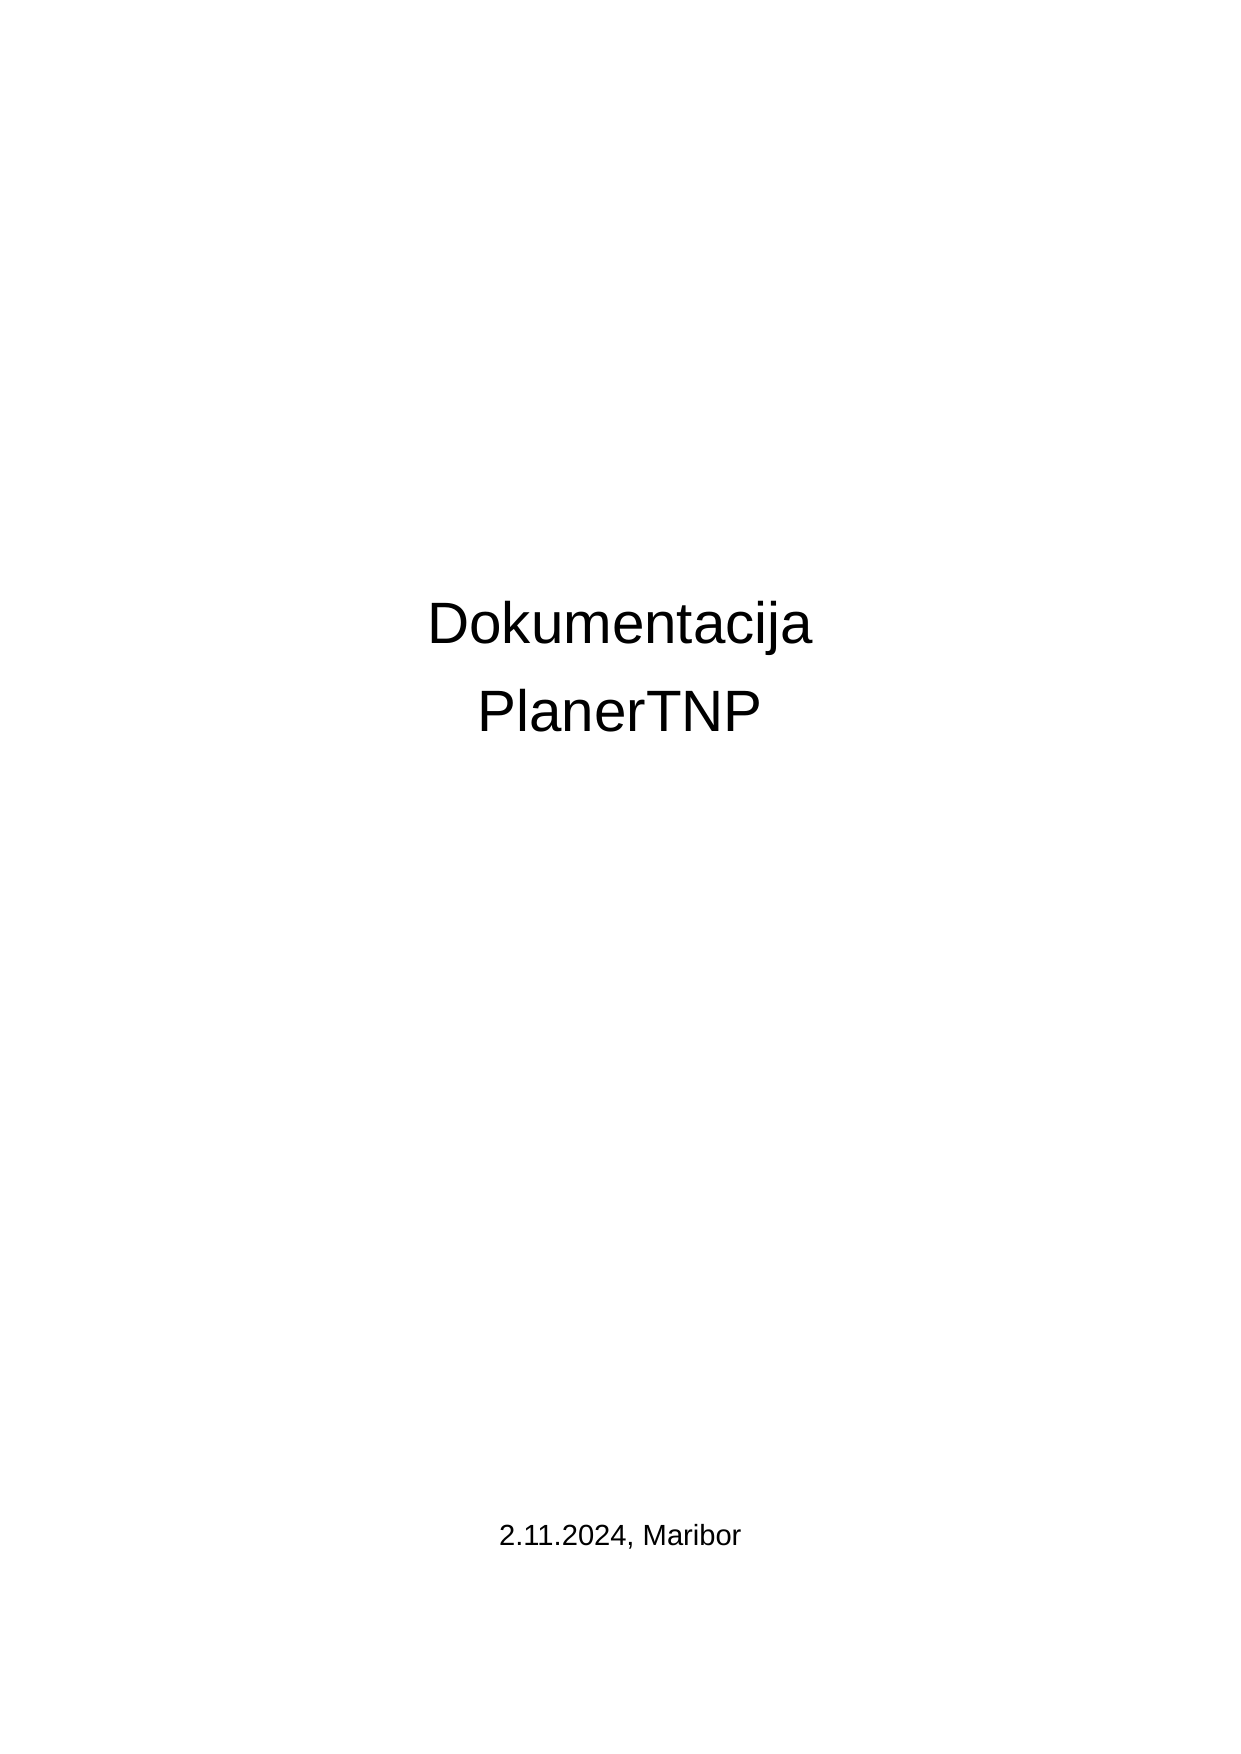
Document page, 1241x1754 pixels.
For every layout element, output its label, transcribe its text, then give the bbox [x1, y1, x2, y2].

text PlanerTNP [150, 676, 1090, 743]
text 2.11.2024, Maribor [150, 1518, 1090, 1551]
text Dokumentacija [150, 588, 1090, 656]
